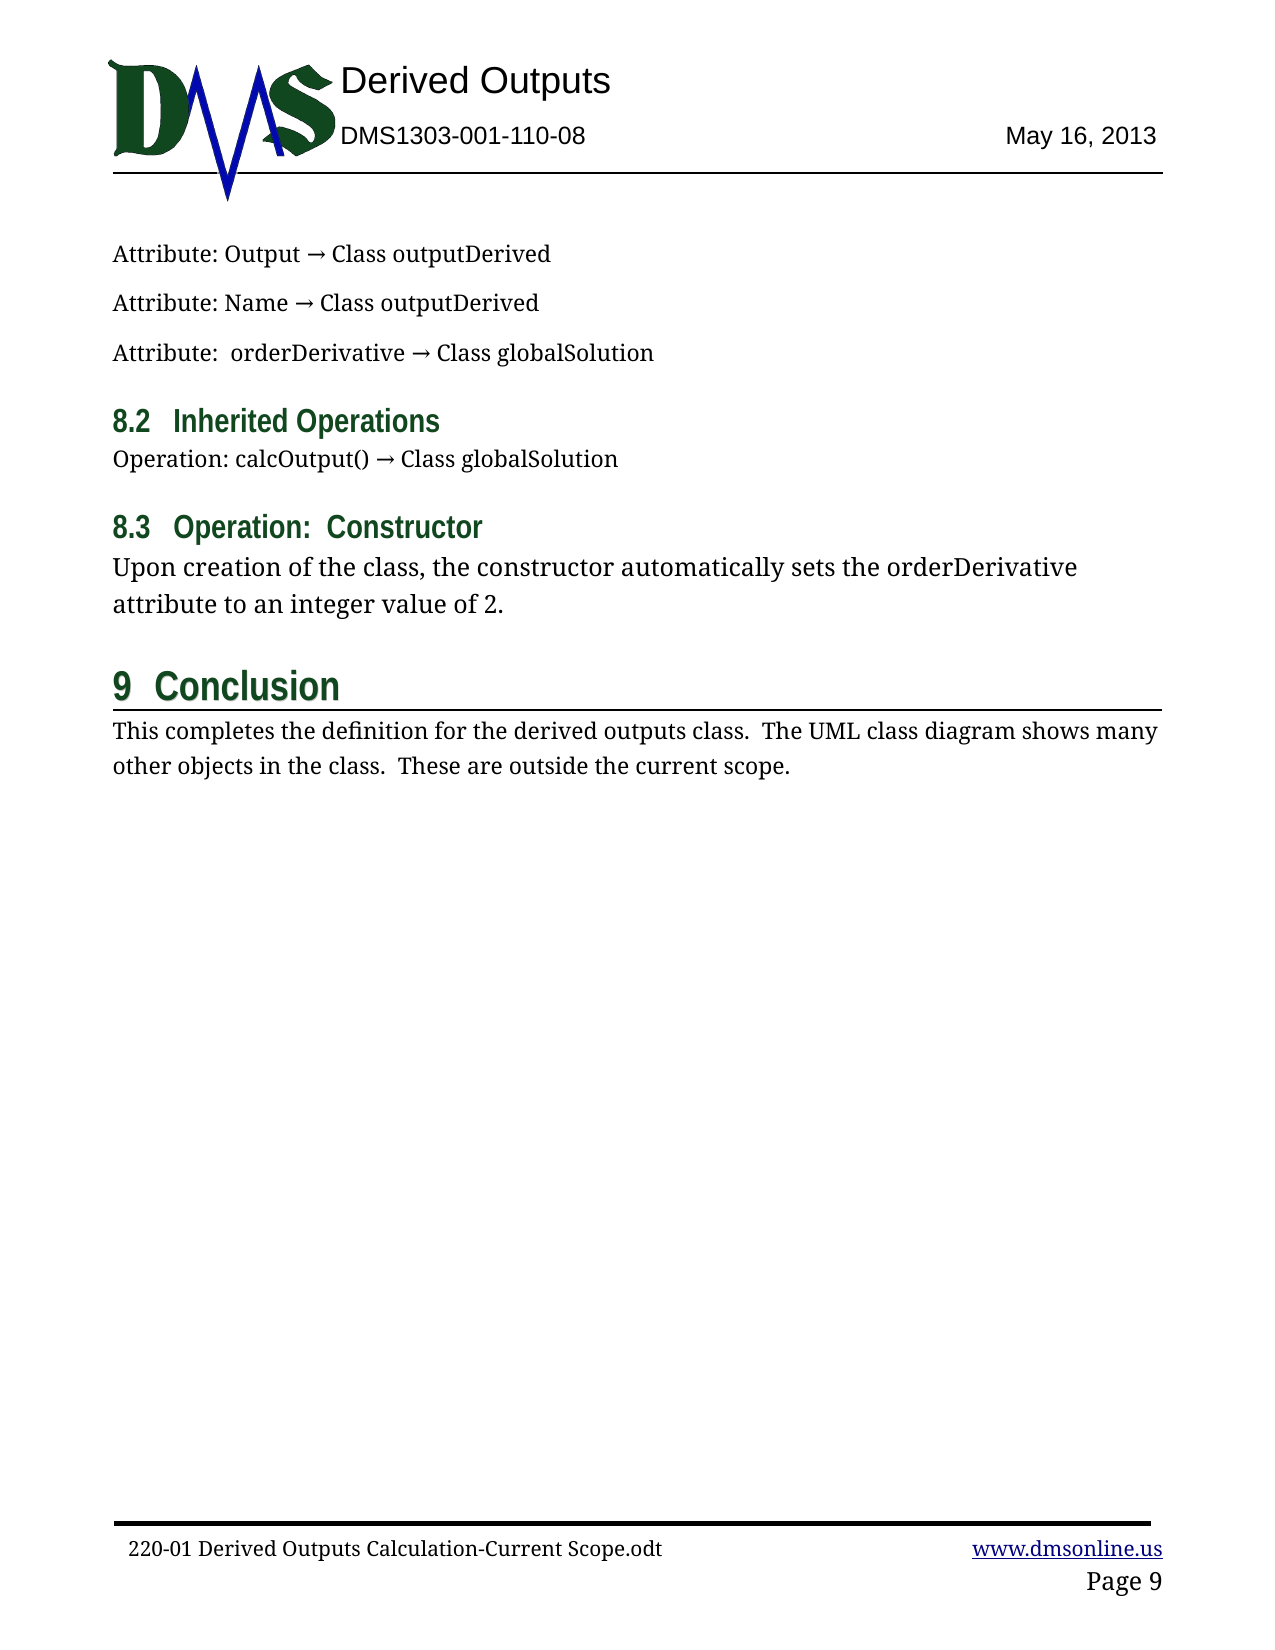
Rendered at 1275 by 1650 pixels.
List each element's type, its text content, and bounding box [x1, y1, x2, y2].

text Upon creation of the class, the constructor automatically sets the orderDerivative attribute to an integer value of 2. [112, 549, 1162, 621]
subtitle Conclusion [112, 662, 1162, 711]
text Operation: calcOutput() → Class globalSolution [112, 443, 1162, 474]
picture [105, 56, 338, 204]
text Attribute: orderDerivative → Class globalSolution [112, 337, 1162, 368]
subtitle Inherited Operations [112, 401, 1162, 439]
text Attribute: Output → Class outputDerived [112, 238, 1162, 269]
text Attribute: Name → Class outputDerived [112, 287, 1162, 318]
text This completes the definition for the derived outputs class. The UML class diagram shows many other objects in the class. These are outside the current scope. [112, 715, 1162, 781]
subtitle Operation: Constructor [112, 507, 1162, 546]
